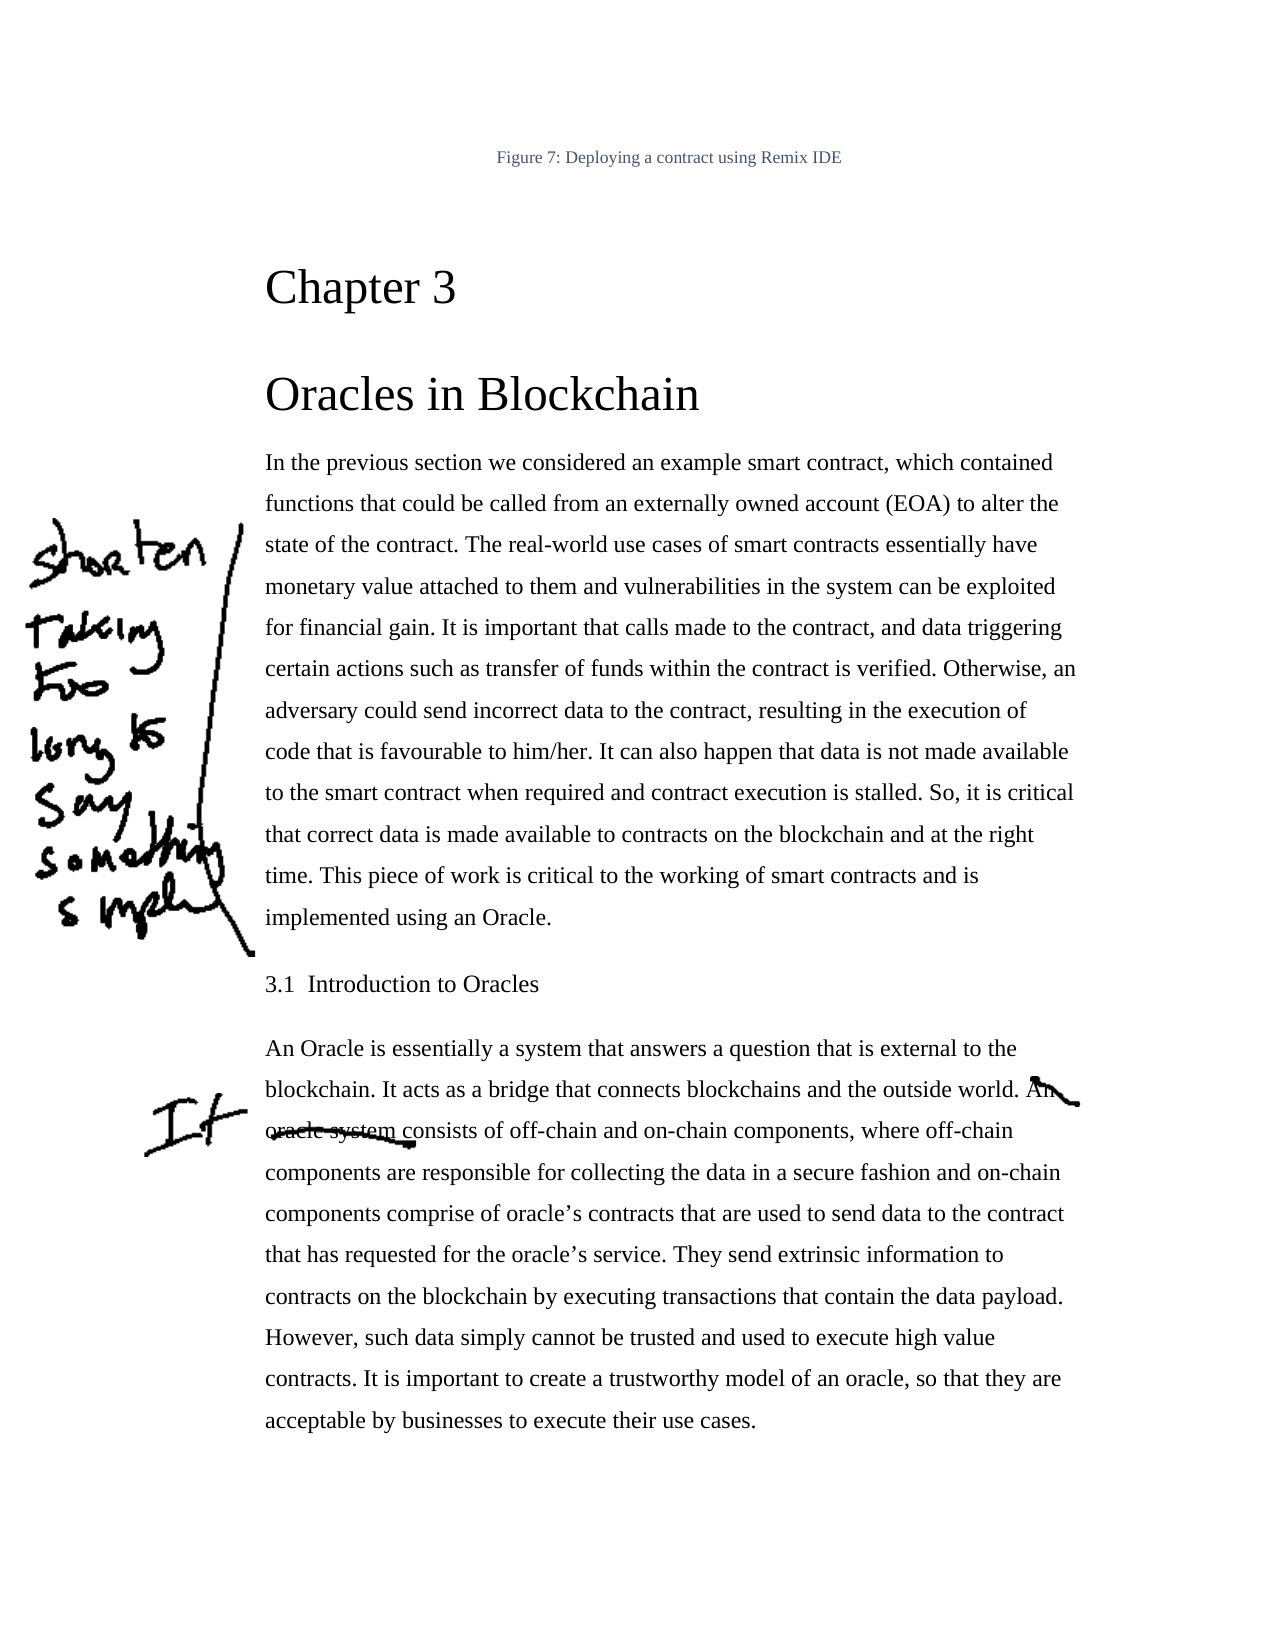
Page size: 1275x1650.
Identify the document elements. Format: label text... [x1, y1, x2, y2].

subtitle Oracles in Blockchain [265, 365, 1126, 421]
text Figure 7: Deploying a contract using Remix IDE [266, 141, 1079, 168]
text 3.1 Introduction to Oracles [265, 969, 1126, 998]
text Chapter 3 [265, 258, 1126, 314]
text In the previous section we considered an example smart contract, which contained functions that could be called from an externally owned account (EOA) to alter the state of the contract. The real-world use cases of smart contracts essentially have monetary value attached to them and vulnerabilities in the system can be exploited for financial gain. It is important that calls made to the contract, and data triggering certain actions such as transfer of funds within the contract is verified. Otherwise, an adversary could send incorrect data to the contract, resulting in the execution of code that is favourable to him/her. It can also happen that data is not made available to the smart contract when required and contract execution is stalled. So, it is critical that correct data is made available to contracts on the blockchain and at the right time. This piece of work is critical to the working of smart contracts and is implemented using an Oracle. [265, 448, 1078, 930]
text An Oracle is essentially a system that answers a question that is external to the blockchain. It acts as a bridge that connects blockchains and the outside world. An oracle system consists of off-chain and on-chain components, where off-chain components are responsible for collecting the data in a secure fashion and on-chain components comprise of oracle’s contracts that are used to send data to the contract that has requested for the oracle’s service. They send extrinsic information to contracts on the blockchain by executing transactions that contain the data payload. However, such data simply cannot be trusted and used to execute high value contracts. It is important to create a trustworthy model of an oracle, so that they are acceptable by businesses to execute their use cases. [265, 1033, 1078, 1433]
